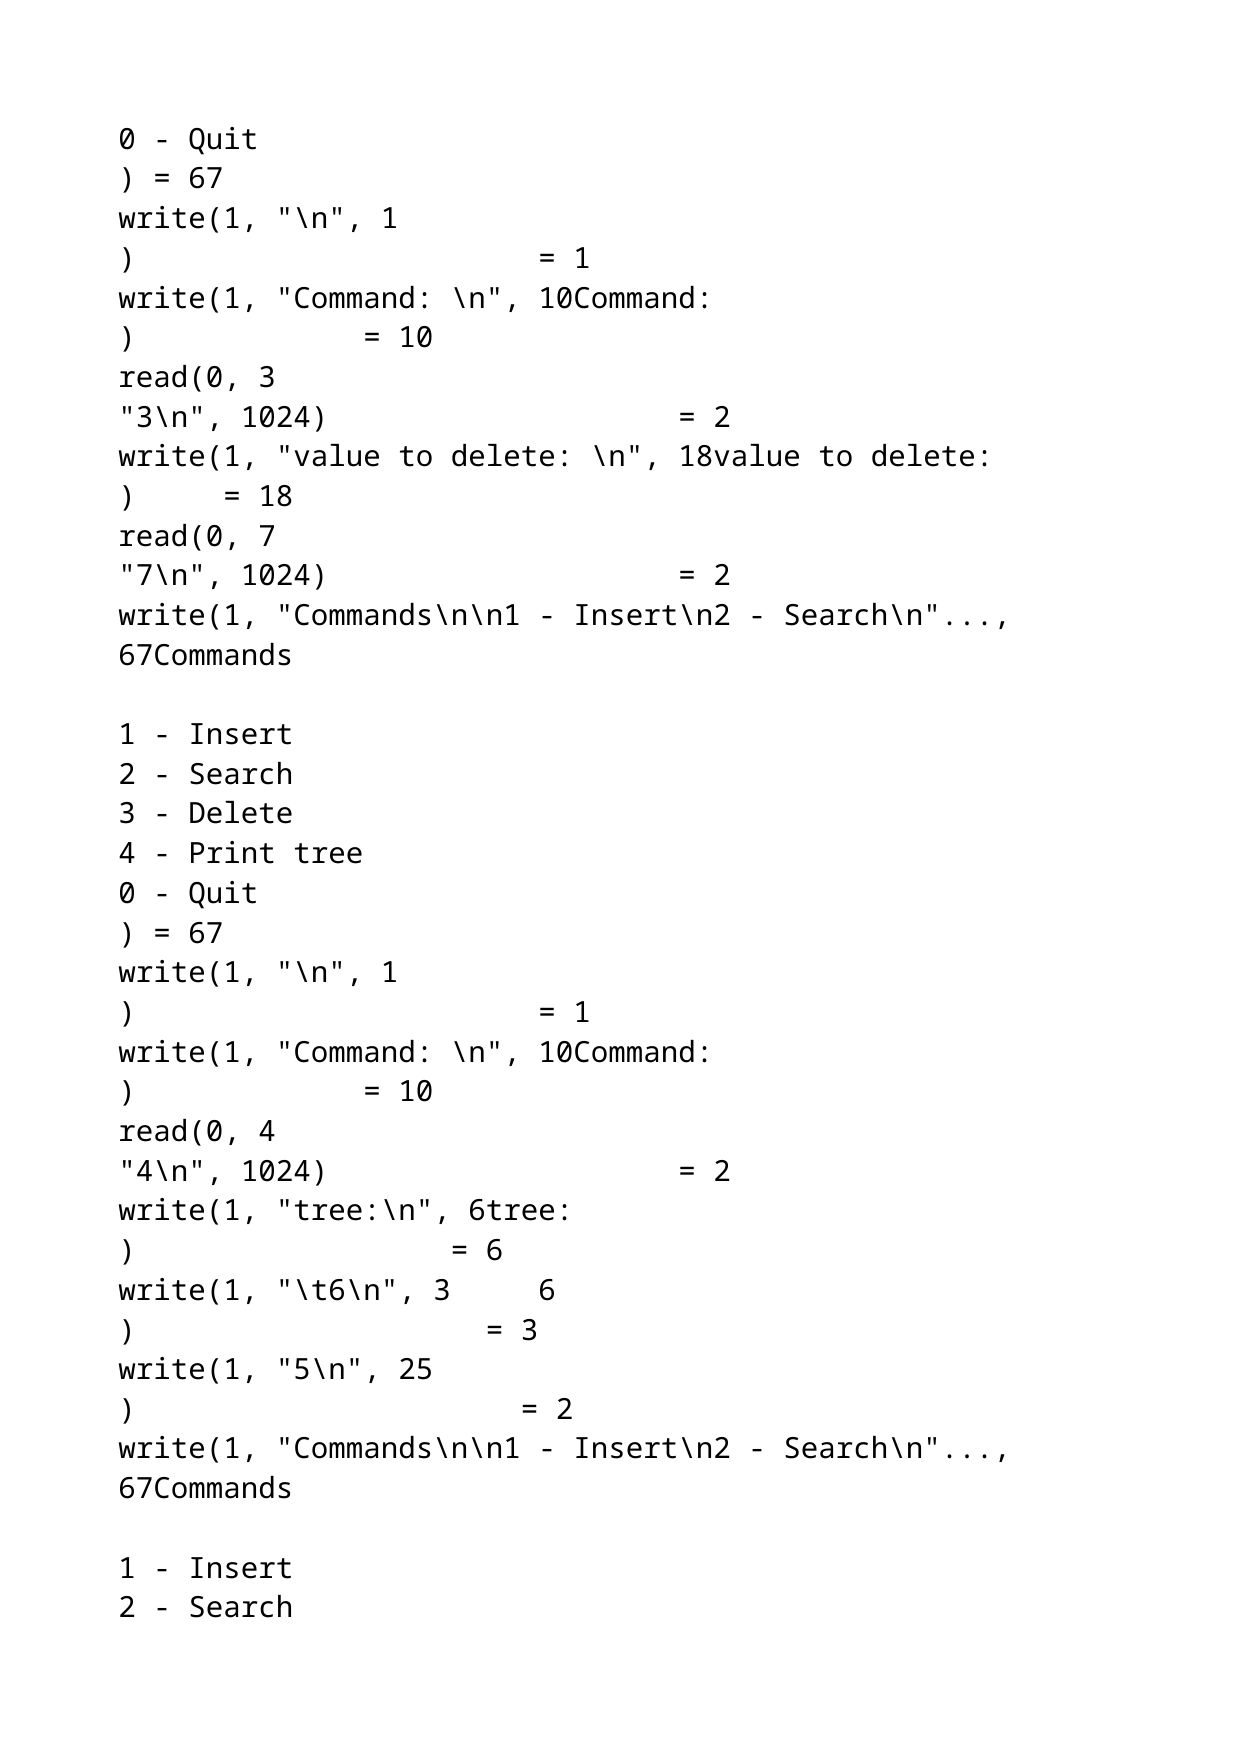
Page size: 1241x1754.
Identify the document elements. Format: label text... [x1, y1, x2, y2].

text 0 - Quit ) = 67 write(1, "\n", 1 ) = 1 write(1, "Command: \n", 10Command: ) = 10 read(0, 3 "3\n", 1024) = 2 write(1, "value to delete: \n", 18value to delete: ) = 18 read(0, 7 "7\n", 1024) = 2 write(1, "Commands\n\n1 - Insert\n2 - Search\n"..., 67Commands 1 - Insert 2 - Search 3 - Delete 4 - Print tree 0 - Quit ) = 67 write(1, "\n", 1 ) = 1 write(1, "Command: \n", 10Command: ) = 10 read(0, 4 "4\n", 1024) = 2 write(1, "tree:\n", 6tree: ) = 6 write(1, "\t6\n", 3 6 ) = 3 write(1, "5\n", 25 ) = 2 write(1, "Commands\n\n1 - Insert\n2 - Search\n"..., 67Commands 1 - Insert 2 - Search [118, 118, 1122, 1626]
